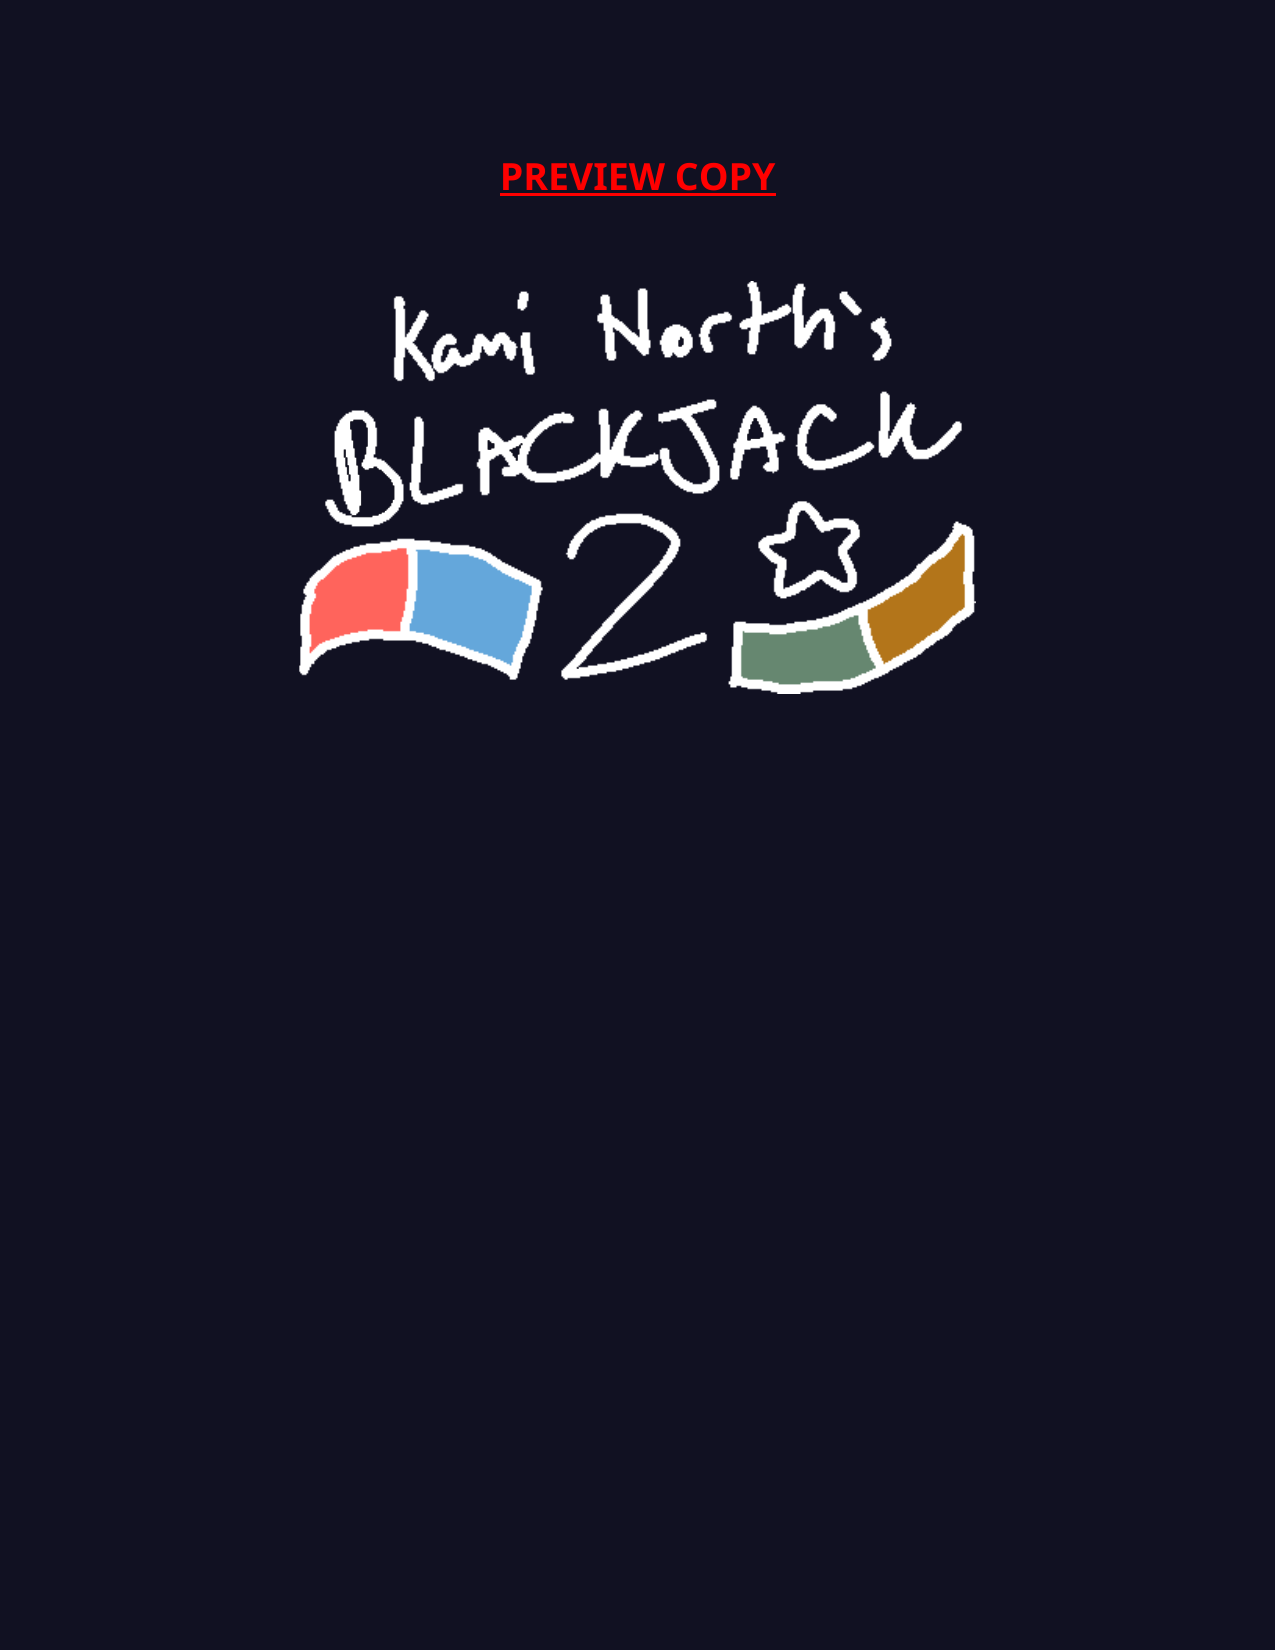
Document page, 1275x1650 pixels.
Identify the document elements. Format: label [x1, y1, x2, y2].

picture [299, 281, 976, 694]
